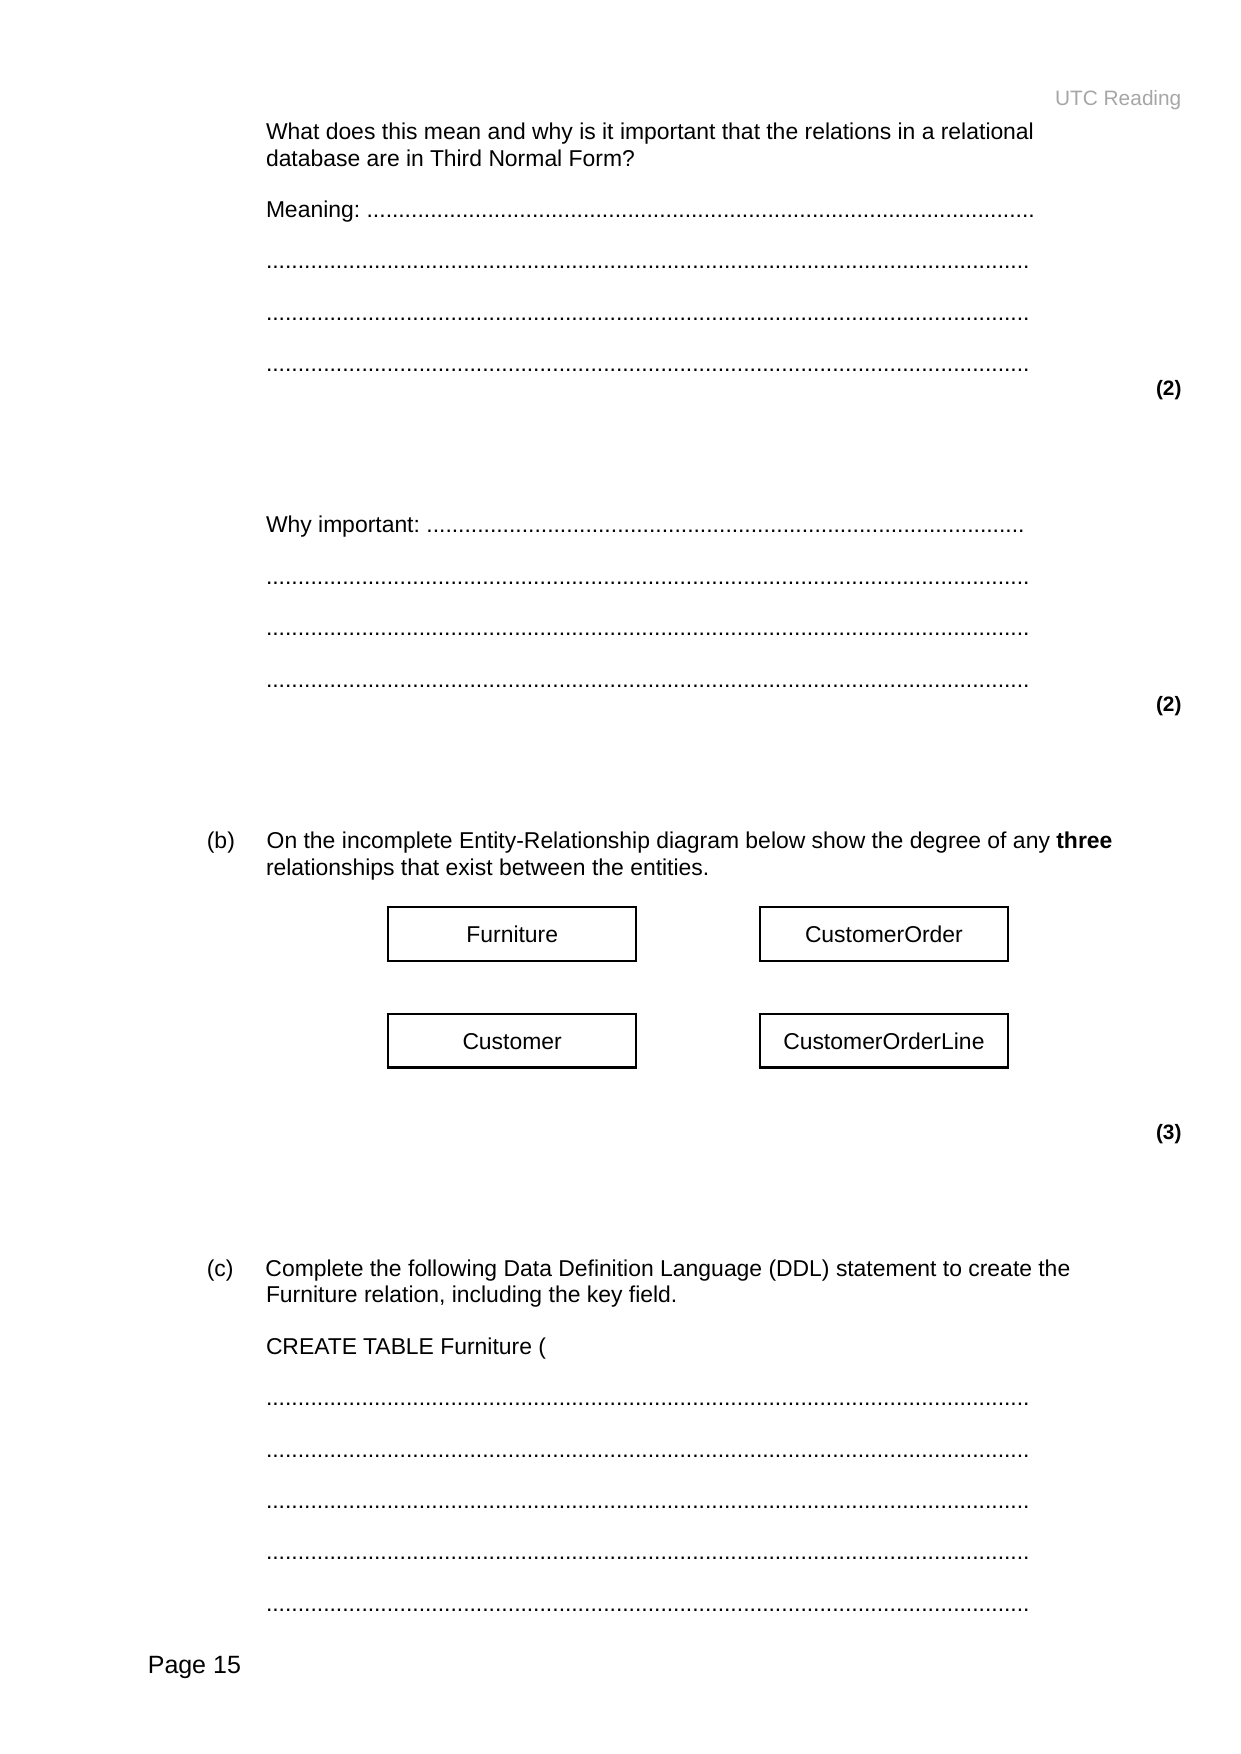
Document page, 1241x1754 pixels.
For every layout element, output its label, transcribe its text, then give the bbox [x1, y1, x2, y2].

text ........................................................................................................................ [266, 666, 1122, 692]
text (2) [148, 376, 1181, 400]
text CREATE TABLE Furniture ( [266, 1333, 1122, 1359]
text ........................................................................................................................ [266, 298, 1122, 325]
table_cell Customer [389, 1015, 635, 1066]
table_cell [388, 962, 636, 1013]
table_header Furniture [389, 908, 635, 959]
text ........................................................................................................................ [266, 1487, 1122, 1513]
text ........................................................................................................................ [266, 350, 1122, 376]
text ........................................................................................................................ [266, 1384, 1122, 1411]
text ........................................................................................................................ [266, 1589, 1122, 1616]
table_cell [636, 960, 759, 1013]
text (b) On the incomplete Entity-Relationship diagram below show the degree of any three relationships that exist between the entities. [207, 827, 1122, 880]
text ........................................................................................................................ [266, 247, 1122, 273]
table_cell CustomerOrderLine [761, 1015, 1007, 1066]
table_header [637, 906, 759, 959]
table_cell [141, 1013, 387, 1066]
table_cell [760, 962, 1008, 1013]
table_header CustomerOrder [761, 908, 1007, 959]
text ........................................................................................................................ [266, 563, 1122, 589]
table_header [141, 906, 387, 959]
table_cell [637, 1013, 759, 1066]
table_cell [141, 960, 388, 1013]
text (c) Complete the following Data Definition Language (DDL) statement to create the Furniture relation, including the key field. [207, 1255, 1122, 1308]
text (2) [148, 692, 1181, 716]
text Why important: .............................................................................................. [266, 511, 1122, 538]
text ........................................................................................................................ [266, 1436, 1122, 1462]
text ........................................................................................................................ [266, 1538, 1122, 1564]
text (3) [148, 1120, 1181, 1144]
text What does this mean and why is it important that the relations in a relational database are in Third Normal Form? [266, 118, 1122, 171]
text ........................................................................................................................ [266, 614, 1122, 641]
text Meaning: ......................................................................................................... [266, 196, 1122, 222]
